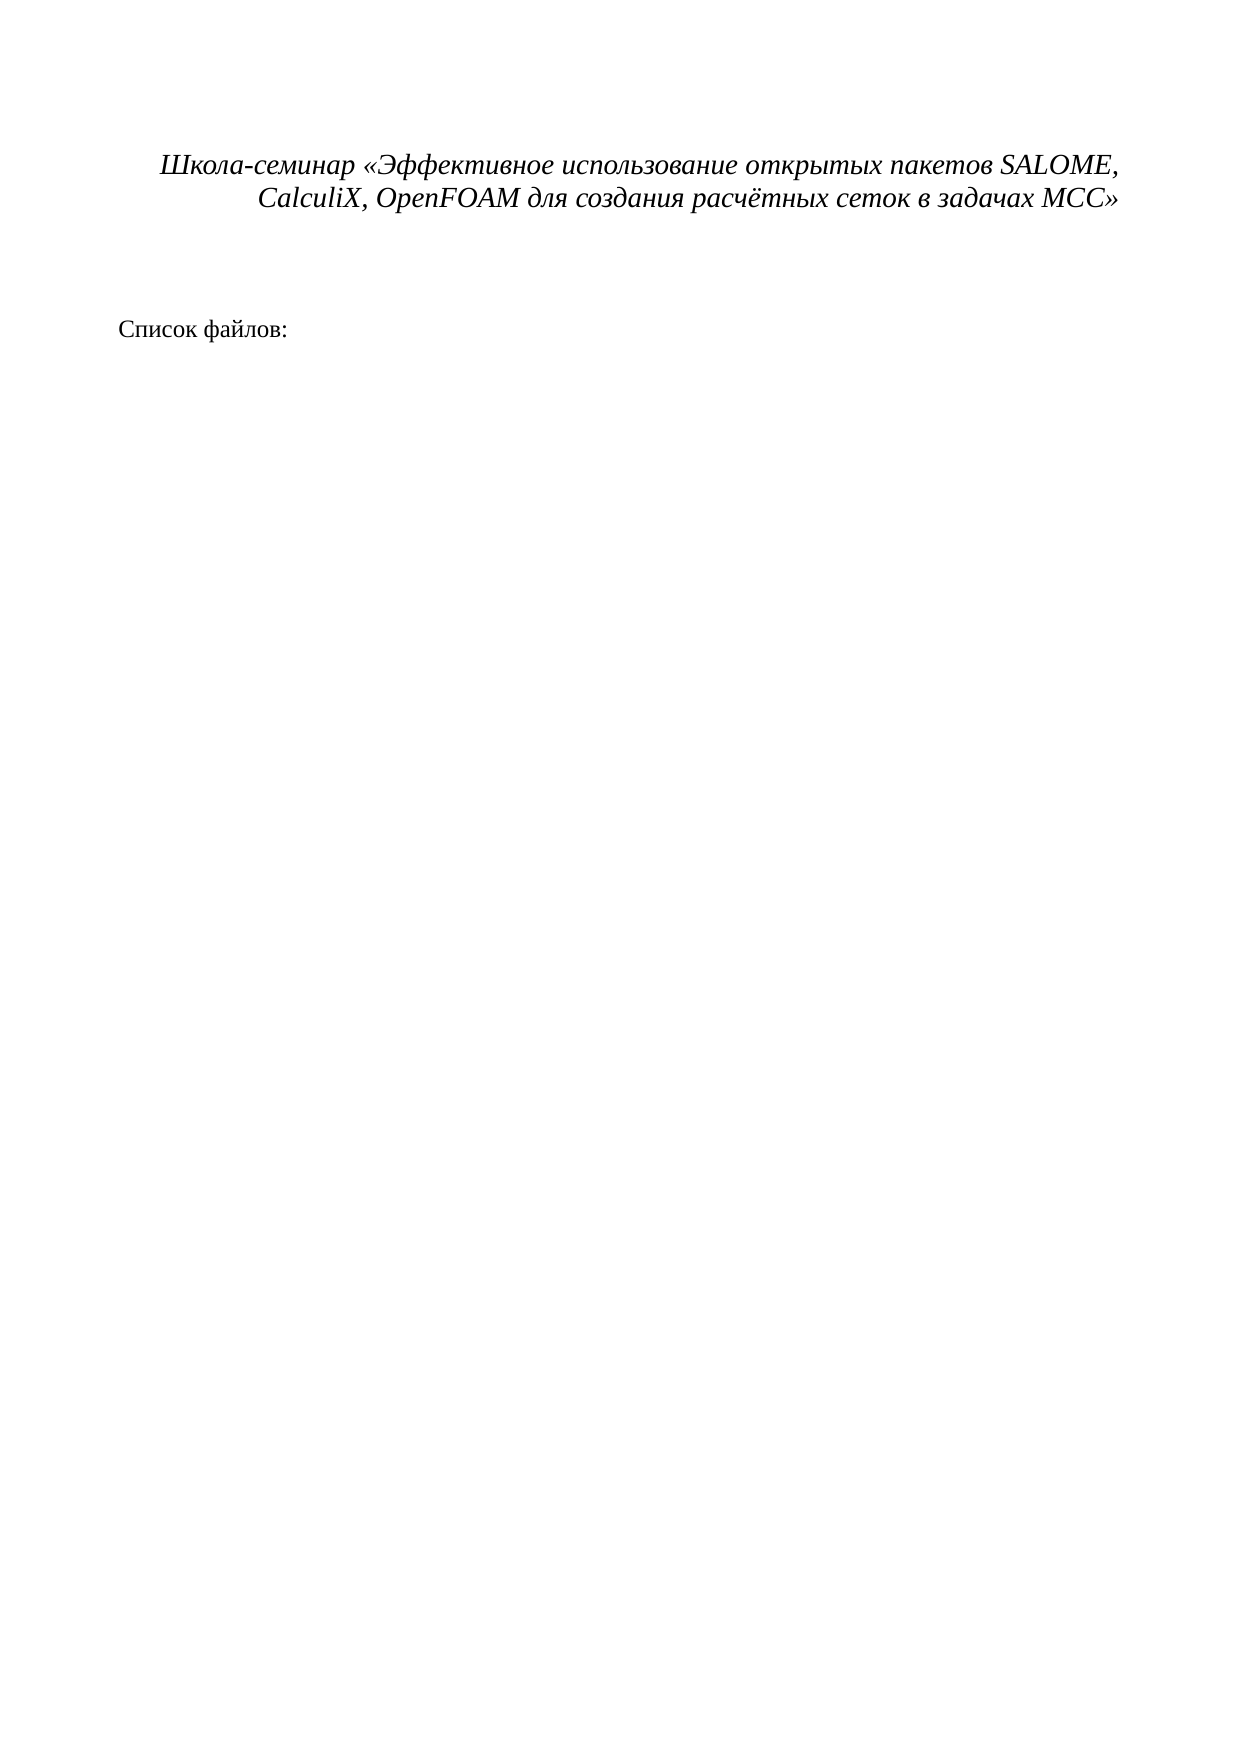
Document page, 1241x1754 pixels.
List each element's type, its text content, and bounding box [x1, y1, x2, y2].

text Школа-семинар «Эффективное использование открытых пакетов SALOME, CalculiX, OpenFOAM для создания расчётных сеток в задачах МСС» [118, 147, 1122, 214]
text Список файлов: [118, 314, 1122, 343]
